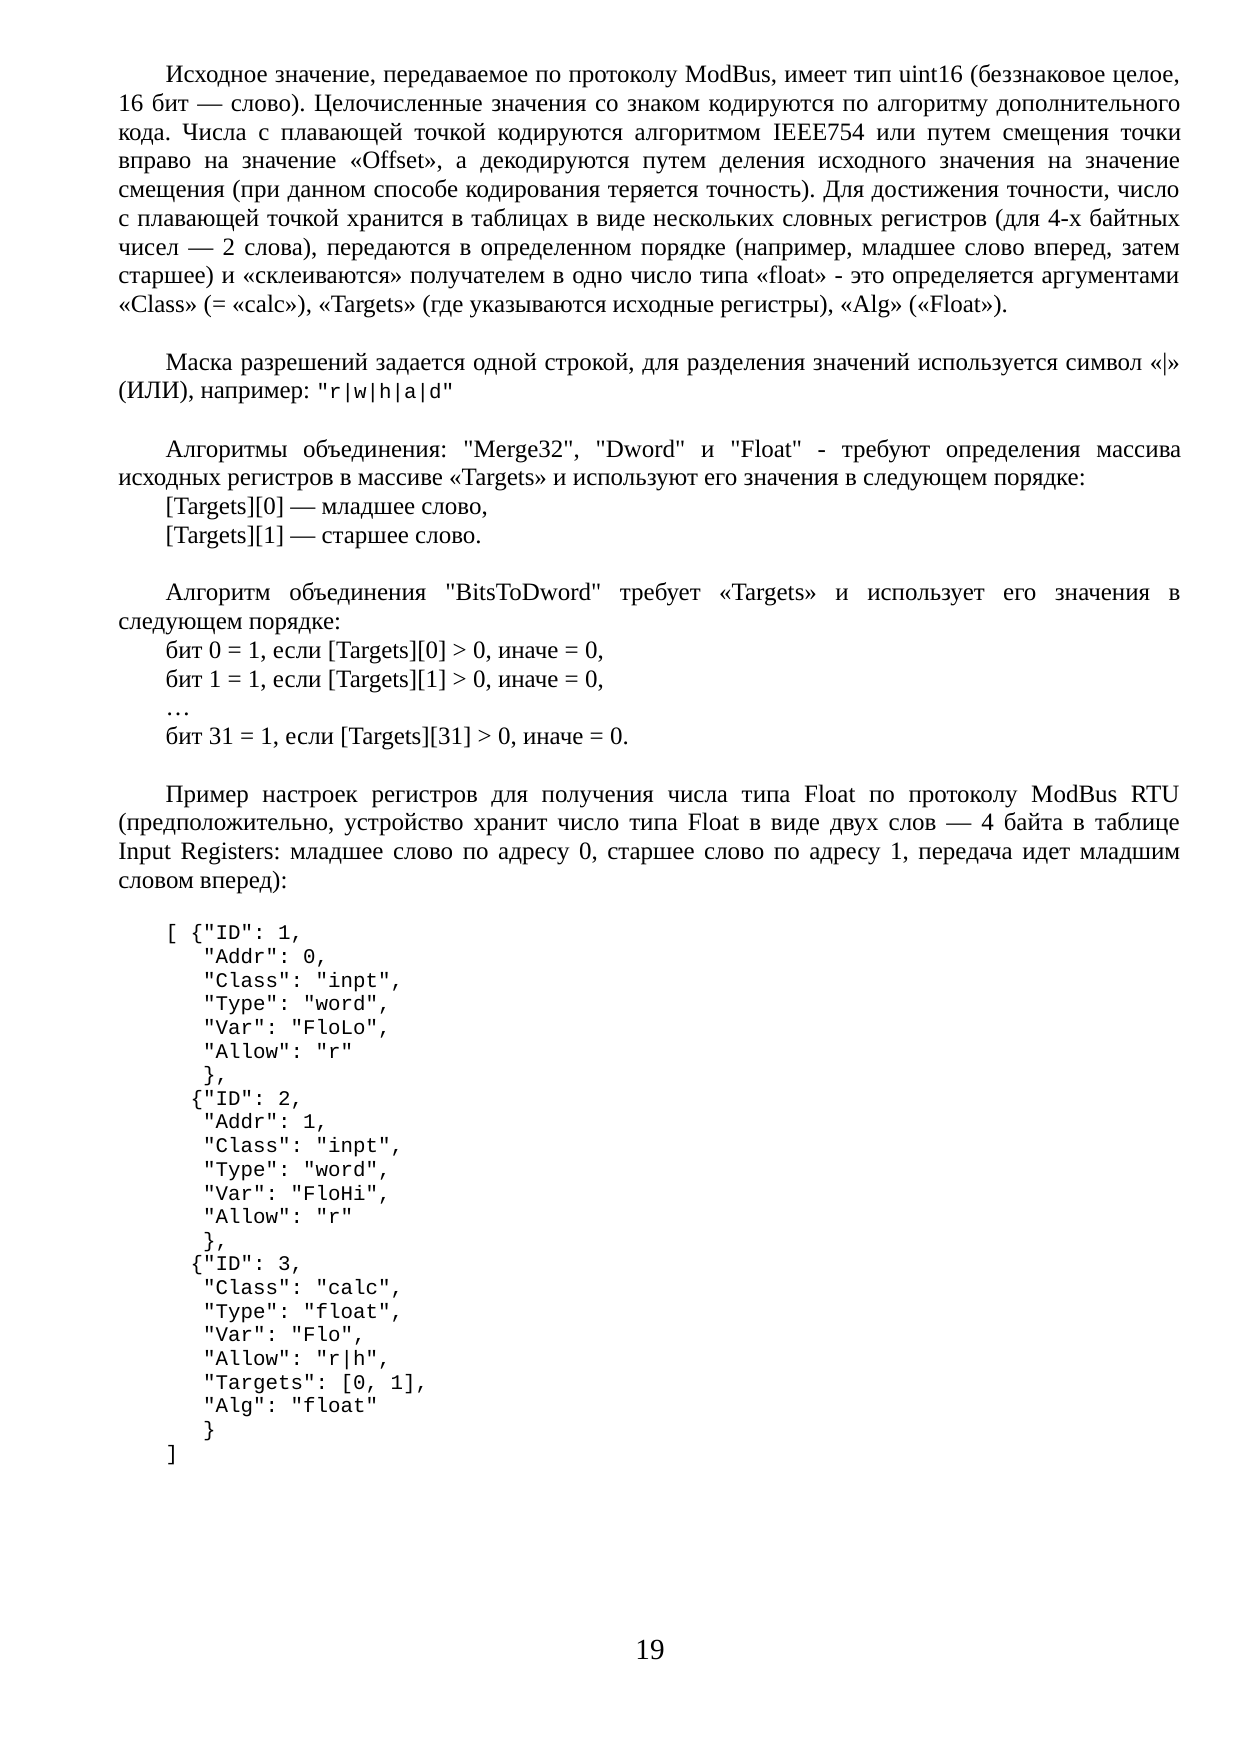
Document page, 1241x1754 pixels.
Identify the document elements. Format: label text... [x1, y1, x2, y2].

text }, [118, 1230, 1181, 1253]
text "Class": "inpt", [118, 970, 1181, 993]
text [Targets][1] — старшее слово. [118, 520, 1181, 549]
text Алгоритмы объединения: "Merge32", "Dword" и "Float" - требуют определения массива исходных регистров в массиве «Targets» и используют его значения в следующем порядке: [118, 434, 1181, 491]
text "Type": "float", [118, 1301, 1181, 1324]
text бит 31 = 1, если [Targets][31] > 0, иначе = 0. [118, 721, 1181, 750]
text {"ID": 2, [118, 1088, 1181, 1112]
text "Var": "Flo", [118, 1324, 1181, 1348]
text } [118, 1419, 1181, 1443]
text Пример настроек регистров для получения числа типа Float по протоколу ModBus RTU (предположительно, устройство хранит число типа Float в виде двух слов — 4 байта в таблице Input Registers: младшее слово по адресу 0, старшее слово по адресу 1, передача идет младшим словом вперед): [118, 779, 1181, 894]
text }, [118, 1064, 1181, 1088]
text "Addr": 1, [118, 1112, 1181, 1135]
text "Class": "inpt", [118, 1135, 1181, 1159]
text Исходное значение, передаваемое по протоколу ModBus, имеет тип uint16 (беззнаковое целое, 16 бит — слово). Целочисленные значения со знаком кодируются по алгоритму дополнительного кода. Числа с плавающей точкой кодируются алгоритмом IEEE754 или путем смещения точки вправо на значение «Offset», а декодируются путем деления исходного значения на значение смещения (при данном способе кодирования теряется точность). Для достижения точности, число с плавающей точкой хранится в таблицах в виде нескольких словных регистров (для 4-х байтных чисел — 2 слова), передаются в определенном порядке (например, младшее слово вперед, затем старшее) и «склеиваются» получателем в одно число типа «float» - это определяется аргументами «Class» (= «calc»), «Targets» (где указываются исходные регистры), «Alg» («Float»). [118, 59, 1181, 318]
text "Allow": "r" [118, 1206, 1181, 1230]
text {"ID": 3, [118, 1253, 1181, 1277]
text "Targets": [0, 1], [118, 1372, 1181, 1395]
text "Allow": "r" [118, 1041, 1181, 1064]
text "Type": "word", [118, 993, 1181, 1017]
text [ {"ID": 1, [118, 922, 1181, 946]
text "Allow": "r|h", [118, 1348, 1181, 1372]
text [Targets][0] — младшее слово, [118, 491, 1181, 520]
text бит 0 = 1, если [Targets][0] > 0, иначе = 0, [118, 635, 1181, 664]
text "Addr": 0, [118, 946, 1181, 970]
text ] [118, 1443, 1181, 1466]
text "Type": "word", [118, 1159, 1181, 1182]
text "Var": "FloHi", [118, 1182, 1181, 1206]
text "Alg": "float" [118, 1395, 1181, 1419]
text "Class": "calc", [118, 1277, 1181, 1301]
text "Var": "FloLo", [118, 1017, 1181, 1041]
text … [118, 692, 1181, 721]
text бит 1 = 1, если [Targets][1] > 0, иначе = 0, [118, 664, 1181, 692]
text Маска разрешений задается одной строкой, для разделения значений используется символ «|» (ИЛИ), например: "r|w|h|a|d" [118, 347, 1181, 405]
text Алгоритм объединения "BitsToDword" требует «Targets» и использует его значения в следующем порядке: [118, 577, 1181, 635]
